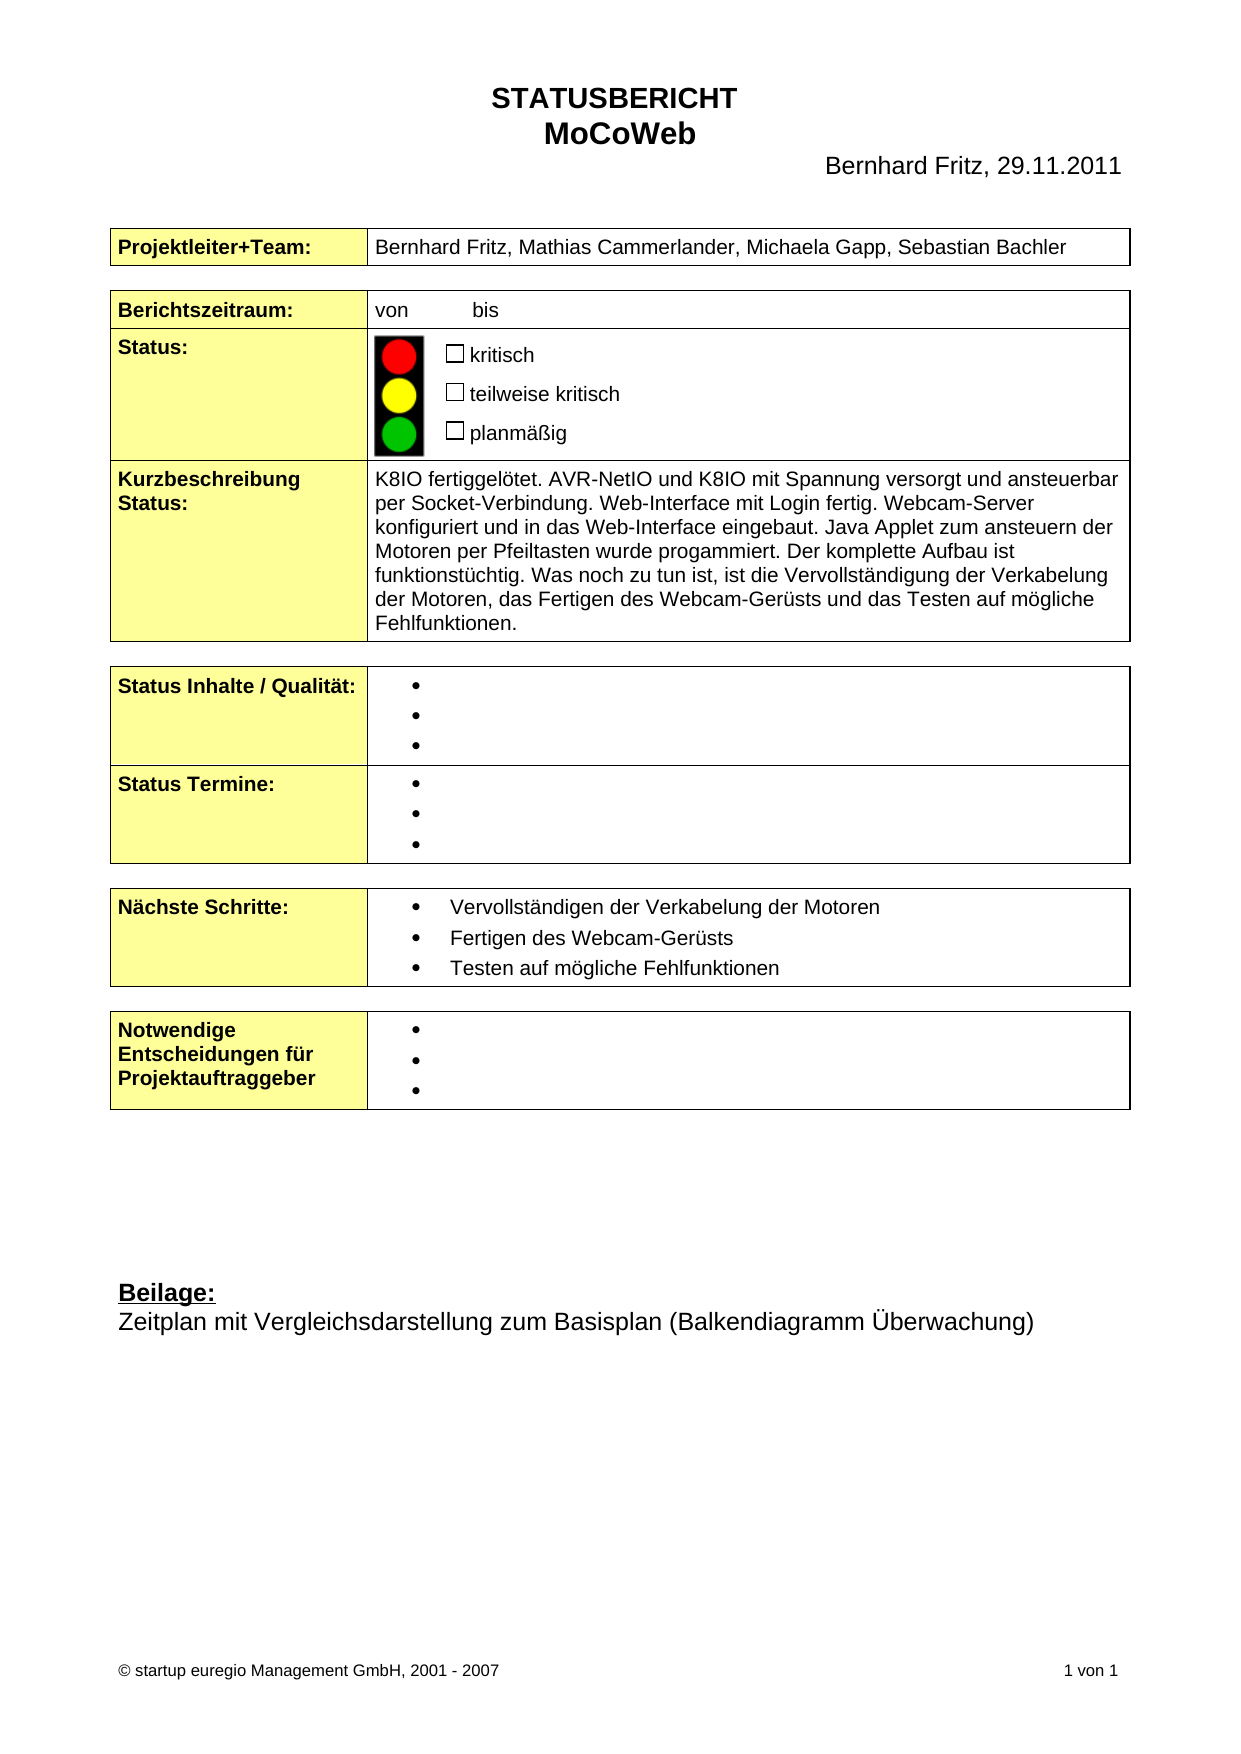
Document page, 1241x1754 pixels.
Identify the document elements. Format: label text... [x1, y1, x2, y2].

table_header [368, 1012, 1129, 1109]
text Bernhard Fritz, 29.11.2011 [118, 151, 1122, 180]
table_cell K8IO fertiggelötet. AVR-NetIO und K8IO mit Spannung versorgt und ansteuerbar per Socket-Verbindung. Web-Interface mit Login fertig. Webcam-Server konfiguriert und in das Web-Interface eingebaut. Java Applet zum ansteuern der Motoren per Pfeiltasten wurde progammiert. Der komplette Aufbau ist funktionstüchtig. Was noch zu tun ist, ist die Vervollständigung der Verkabelung der Motoren, das Fertigen des Webcam-Gerüsts und das Testen auf mögliche Fehlfunktionen. [368, 461, 1129, 641]
table_cell kritisch teilweise kritisch planmäßig [368, 329, 1129, 460]
title STATUSBERICHT [118, 82, 1122, 115]
table_header Vervollständigen der Verkabelung der Motoren Fertigen des Webcam-Gerüsts Testen auf mögliche Fehlfunktionen [368, 889, 1129, 986]
table_header Nächste Schritte: [111, 889, 367, 986]
table_cell [368, 766, 1129, 863]
table_cell Status: [111, 329, 367, 460]
table_header Status Inhalte / Qualität: [111, 667, 367, 764]
table_header Projektleiter+Team: [111, 229, 367, 265]
text Beilage: [118, 1278, 1122, 1307]
table_header Berichtszeitraum: [111, 291, 367, 328]
text Zeitplan mit Vergleichsdarstellung zum Basisplan (Balkendiagramm Überwachung) [118, 1307, 1122, 1335]
table_header Bernhard Fritz, Mathias Cammerlander, Michaela Gapp, Sebastian Bachler [368, 229, 1129, 265]
table_header von bis [368, 291, 1129, 328]
table_cell Kurzbeschreibung Status: [111, 461, 367, 641]
table_header Notwendige Entscheidungen für Projektauftraggeber [111, 1012, 367, 1109]
text MoCoWeb [118, 115, 1122, 151]
picture [372, 333, 427, 459]
table_cell Status Termine: [111, 766, 367, 863]
table_header [368, 667, 1129, 764]
